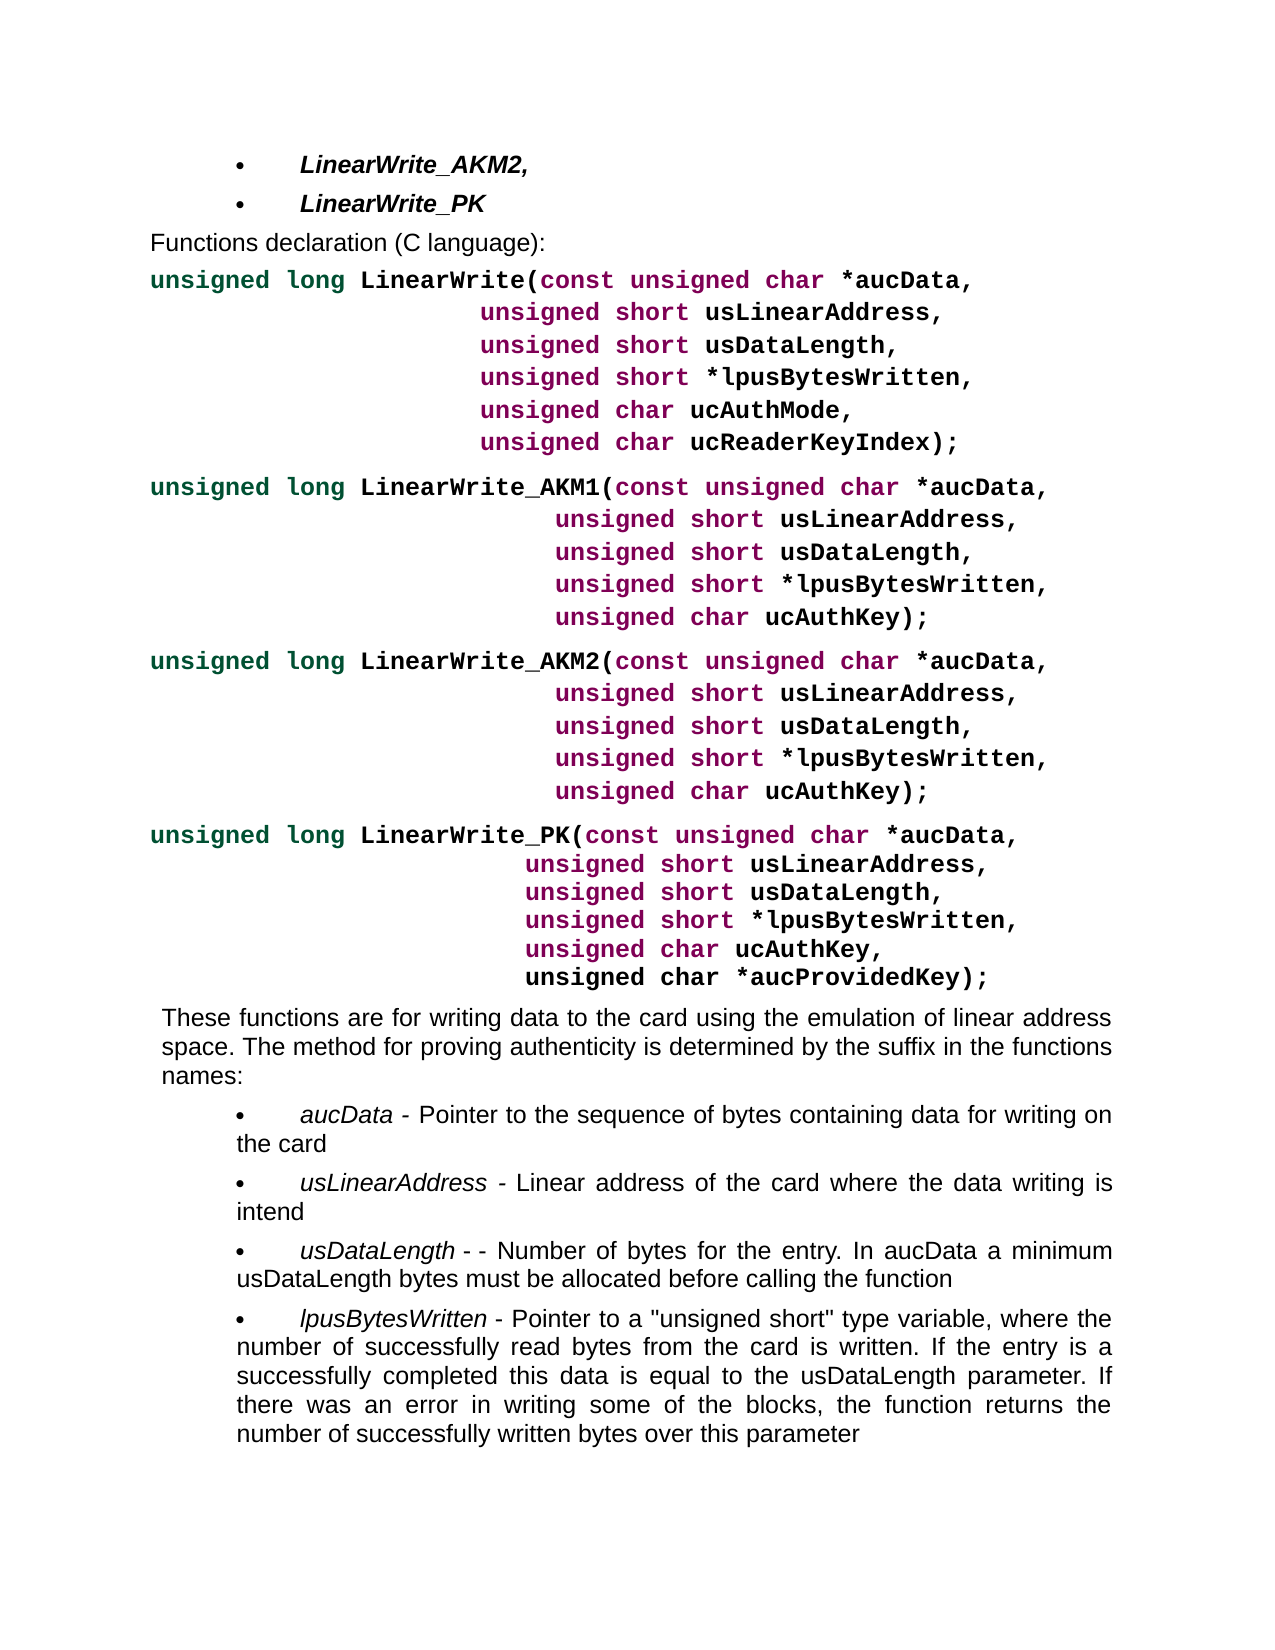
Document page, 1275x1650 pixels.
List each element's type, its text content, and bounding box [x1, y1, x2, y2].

list usDataLength - - Number of bytes for the entry. In aucData a minimum usDataLength bytes must be allocated before calling the function [236, 1236, 1114, 1293]
list LinearWrite_PK [236, 189, 1114, 218]
list usLinearAddress - Linear address of the card where the data writing is intend [236, 1168, 1114, 1225]
text These functions are for writing data to the card using the emulation of linear address space. The method for proving authenticity is determined by the suffix in the functions names: [161, 1003, 1114, 1089]
text unsigned long LinearWrite_AKM1(const unsigned char *aucData, unsigned short usLinearAddress, unsigned short usDataLength, unsigned short *lpusBytesWritten, unsigned char ucAuthKey); [150, 474, 1125, 633]
text unsigned long LinearWrite_PK(const unsigned char *aucData, unsigned short usLinearAddress, unsigned short usDataLength, unsigned short *lpusBytesWritten, unsigned char ucAuthKey, unsigned char *aucProvidedKey); [150, 823, 1114, 993]
text unsigned long LinearWrite_AKM2(const unsigned char *aucData, unsigned short usLinearAddress, unsigned short usDataLength, unsigned short *lpusBytesWritten, unsigned char ucAuthKey); [150, 648, 1125, 807]
text Functions declaration (C language): [150, 228, 1114, 257]
text unsigned long LinearWrite(const unsigned char *aucData, unsigned short usLinearAddress, unsigned short usDataLength, unsigned short *lpusBytesWritten, unsigned char ucAuthMode, unsigned char ucReaderKeyIndex); [150, 267, 1125, 458]
list aucData - Pointer to the sequence of bytes containing data for writing on the card [236, 1100, 1114, 1157]
list lpusBytesWritten - Pointer to a "unsigned short" type variable, where the number of successfully read bytes from the card is written. If the entry is a successfully completed this data is equal to the usDataLength parameter. If there was an error in writing some of the blocks, the function returns the number of successfully written bytes over this parameter [236, 1304, 1114, 1447]
list LinearWrite_AKM2, [236, 150, 1114, 179]
